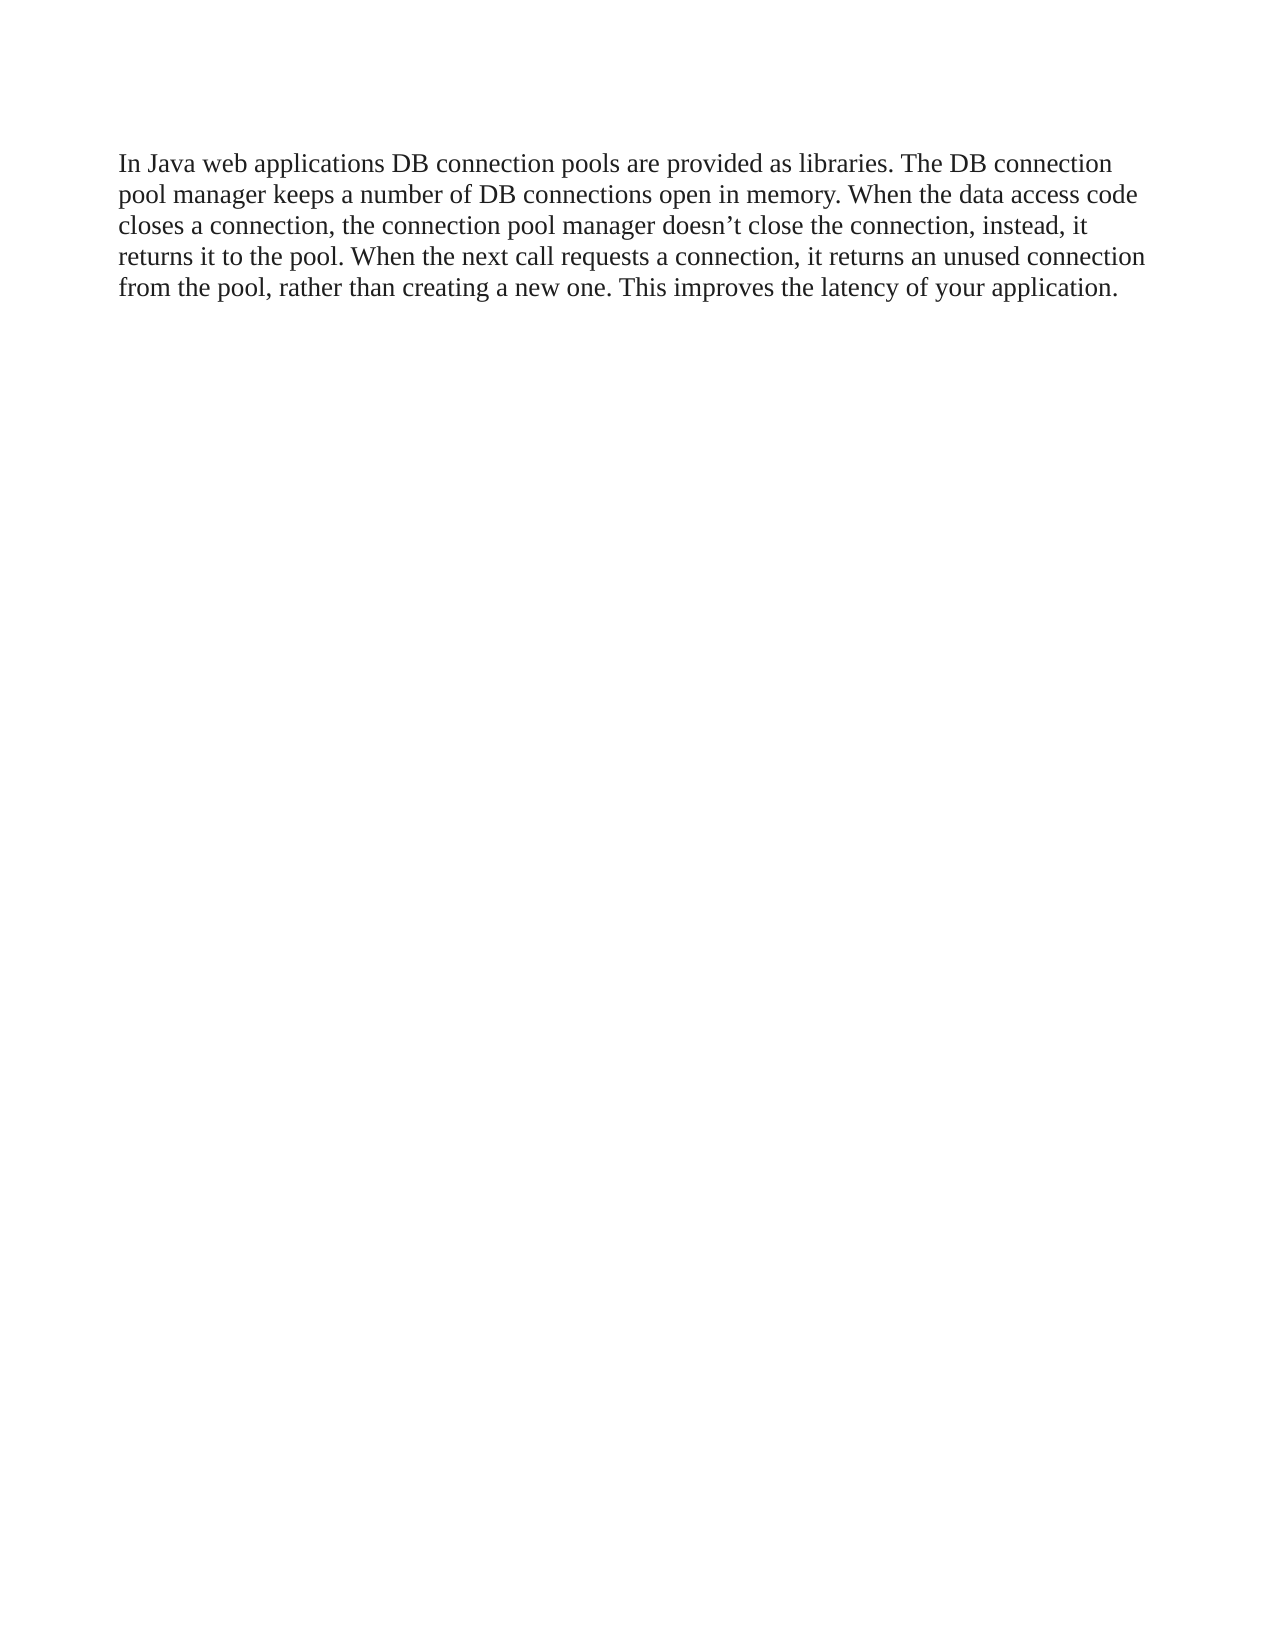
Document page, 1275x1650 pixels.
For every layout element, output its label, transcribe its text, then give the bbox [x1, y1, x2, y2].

text In Java web applications DB connection pools are provided as libraries. The DB connection pool manager keeps a number of DB connections open in memory. When the data access code closes a connection, the connection pool manager doesn’t close the connection, instead, it returns it to the pool. When the next call requests a connection, it returns an unused connection from the pool, rather than creating a new one. This improves the latency of your application. [118, 147, 1157, 303]
